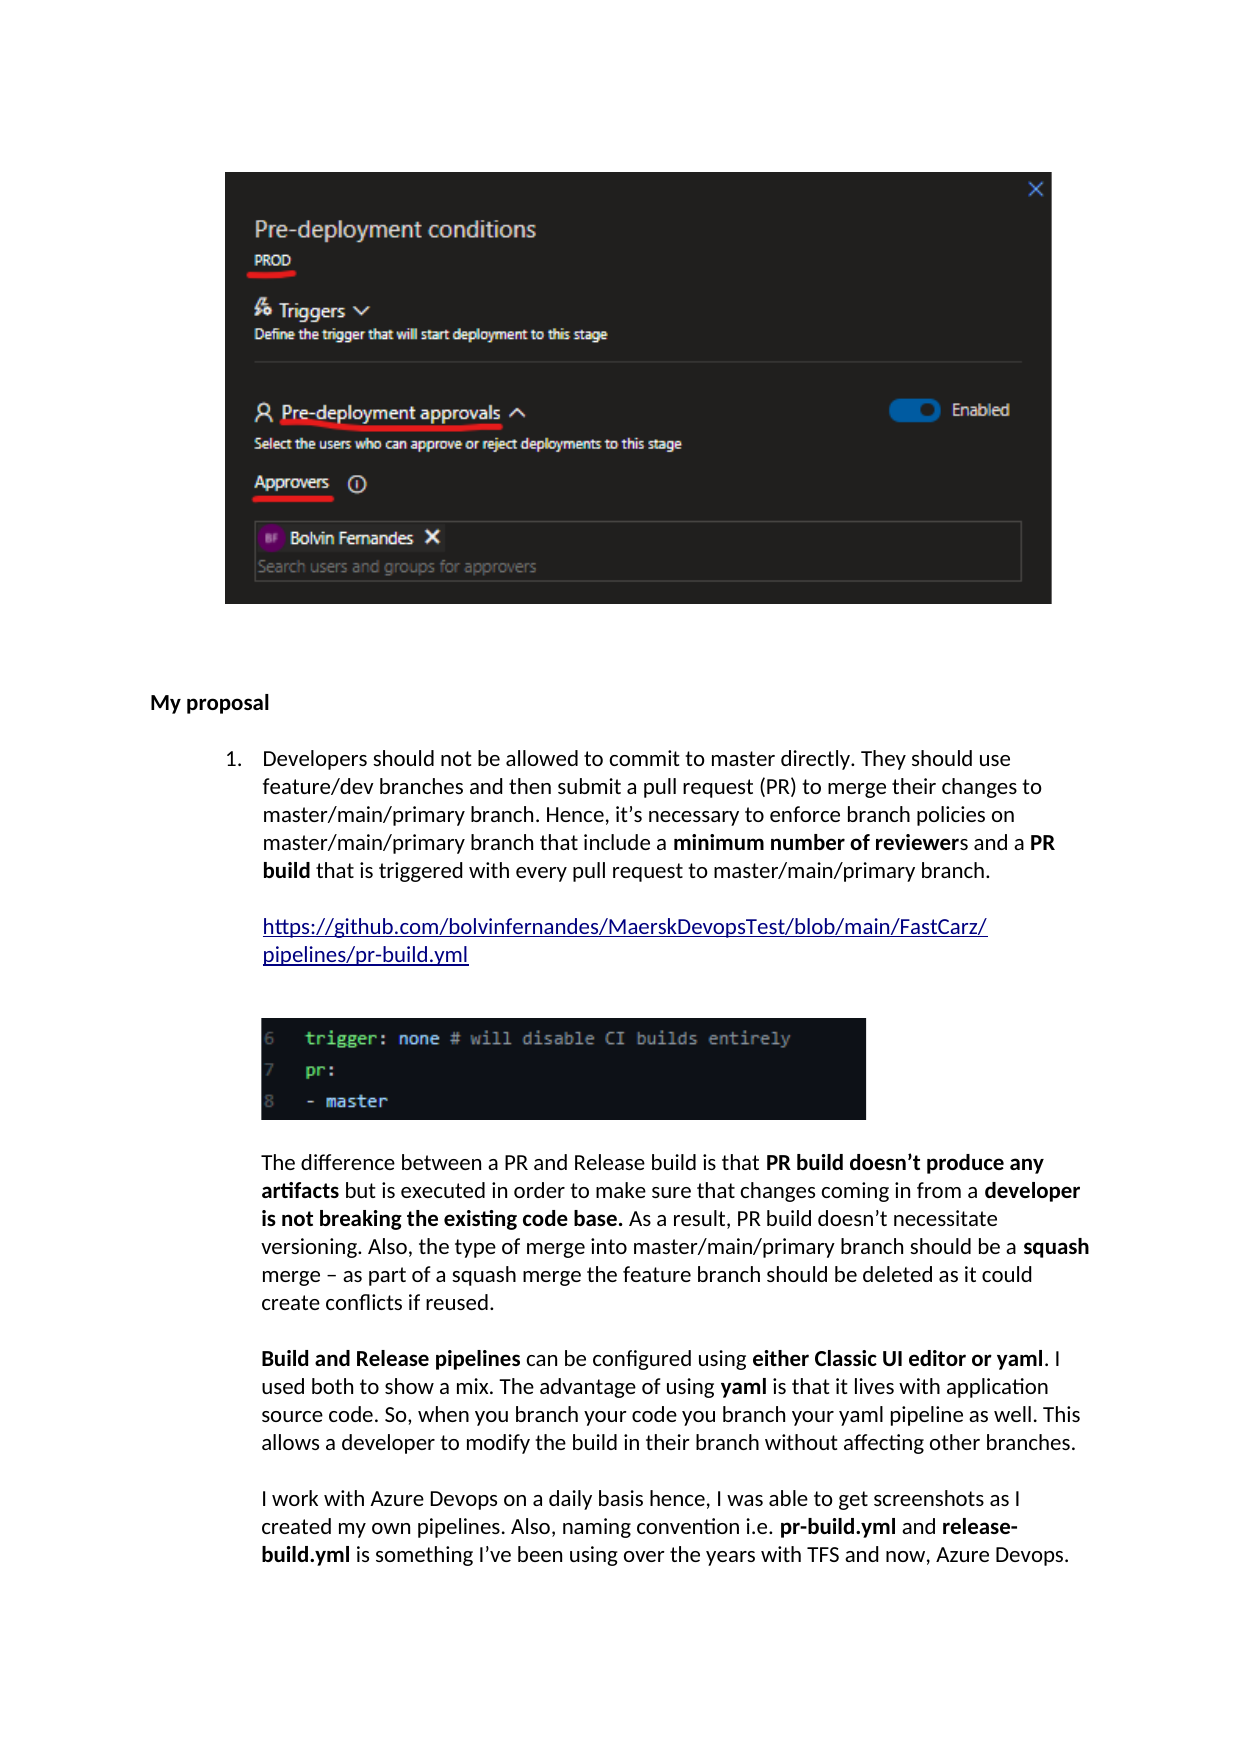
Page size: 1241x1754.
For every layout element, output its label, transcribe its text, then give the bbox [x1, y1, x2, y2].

text I work with Azure Devops on a daily basis hence, I was able to get screenshots as I created my own pipelines. Also, naming convention i.e. pr-build.yml and release-build.yml is something I’ve been using over the years with TFS and now, Azure Devops. [261, 1484, 1090, 1568]
text The difference between a PR and Release build is that PR build doesn’t produce any artifacts but is executed in order to make sure that changes coming in from a developer is not breaking the existing code base. As a result, PR build doesn’t necessitate versioning. Also, the type of merge into master/main/primary branch should be a squash merge – as part of a squash merge the feature branch should be deleted as it could create conflicts if reused. [261, 1148, 1090, 1316]
text https://github.com/bolvinfernandes/MaerskDevopsTest/blob/main/FastCarz/pipelines/pr-build.yml [262, 912, 1090, 968]
text My proposal [150, 688, 1090, 716]
list Developers should not be allowed to commit to master directly. They should use feature/dev branches and then submit a pull request (PR) to merge their changes to master/main/primary branch. Hence, it’s necessary to enforce branch policies on master/main/primary branch that include a minimum number of reviewers and a PR build that is triggered with every pull request to master/main/primary branch. [225, 744, 1090, 884]
text Build and Release pipelines can be configured using either Classic UI editor or yaml. I used both to show a mix. The advantage of using yaml is that it lives with application source code. So, when you branch your code you branch your yaml pipeline as well. This allows a developer to modify the build in their branch without affecting other branches. [261, 1344, 1090, 1456]
